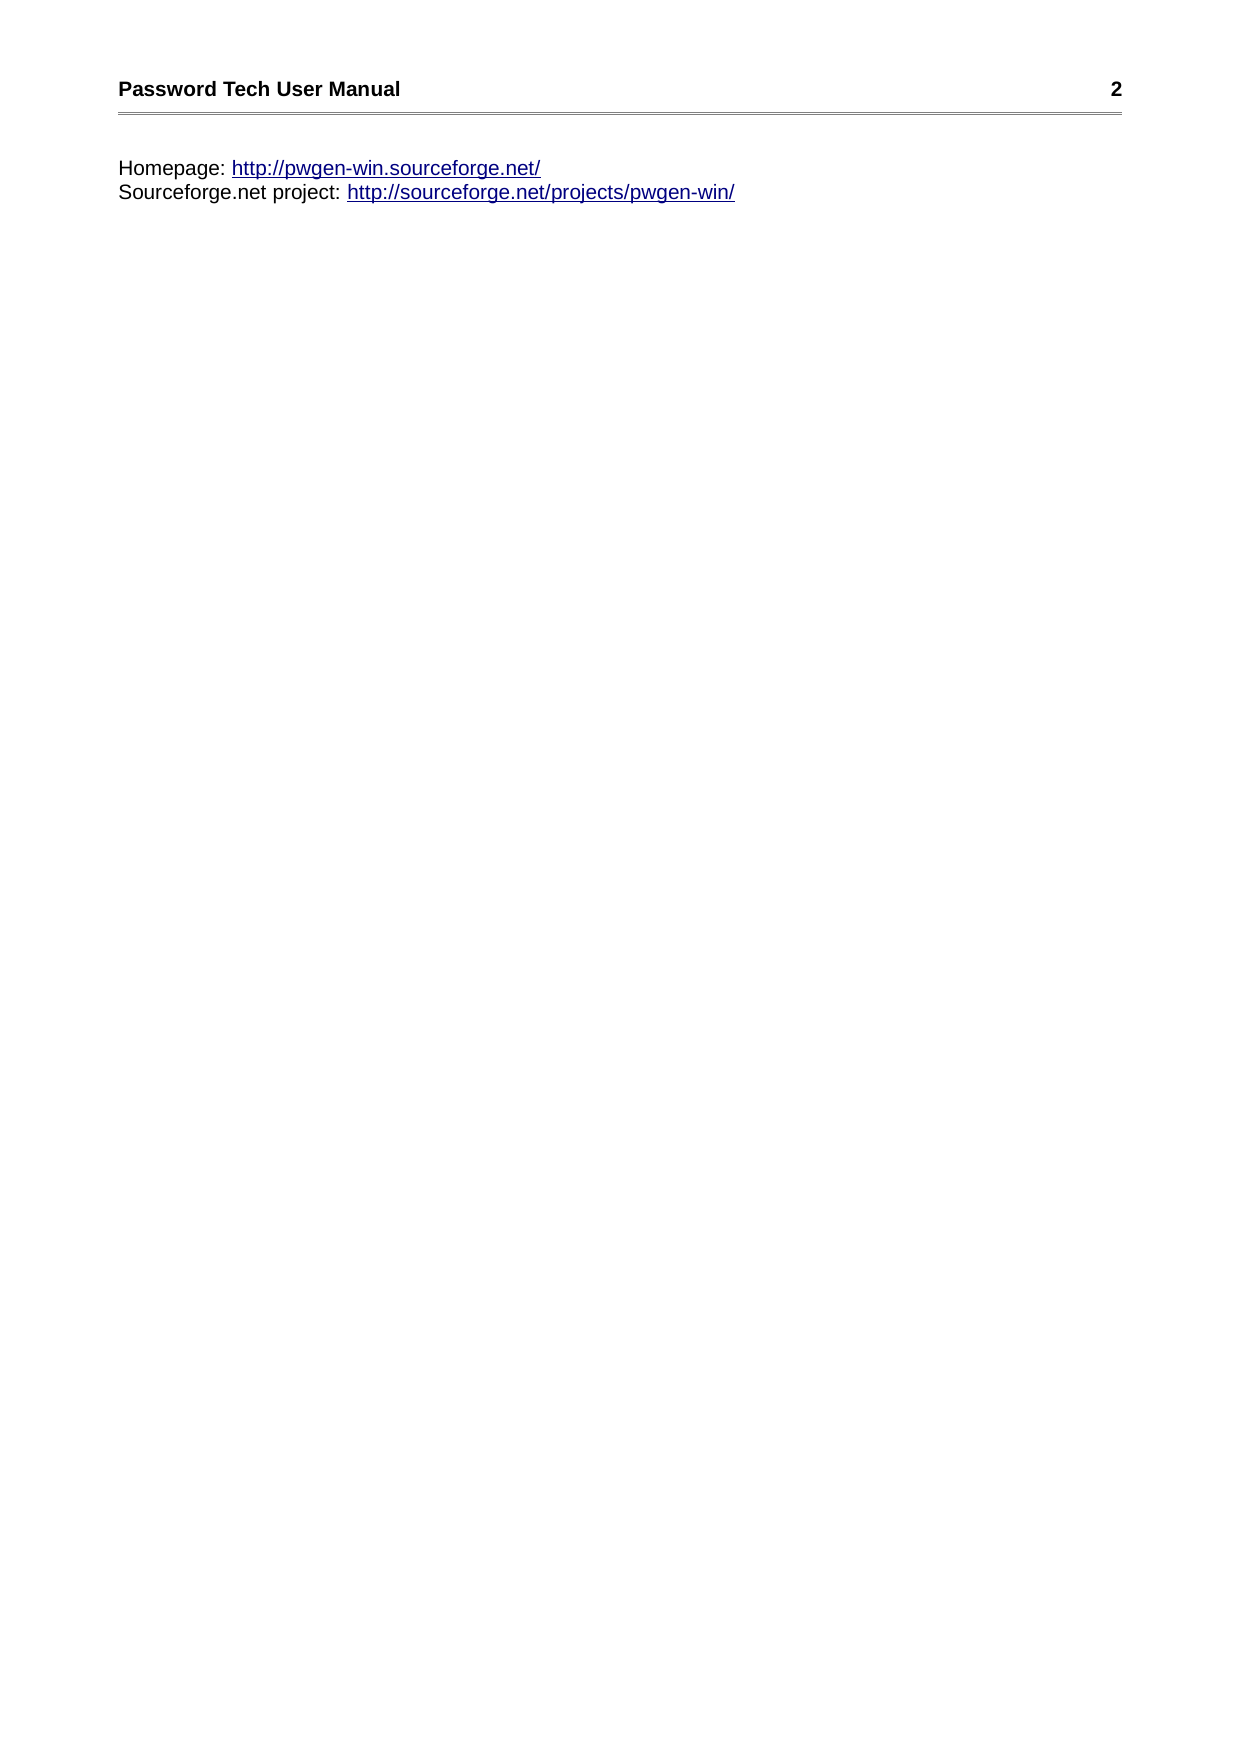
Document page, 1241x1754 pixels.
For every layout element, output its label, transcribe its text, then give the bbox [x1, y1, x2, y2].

text Homepage: http://pwgen-win.sourceforge.net/ [118, 156, 1122, 180]
text Sourceforge.net project: http://sourceforge.net/projects/pwgen-win/ [118, 180, 1122, 204]
